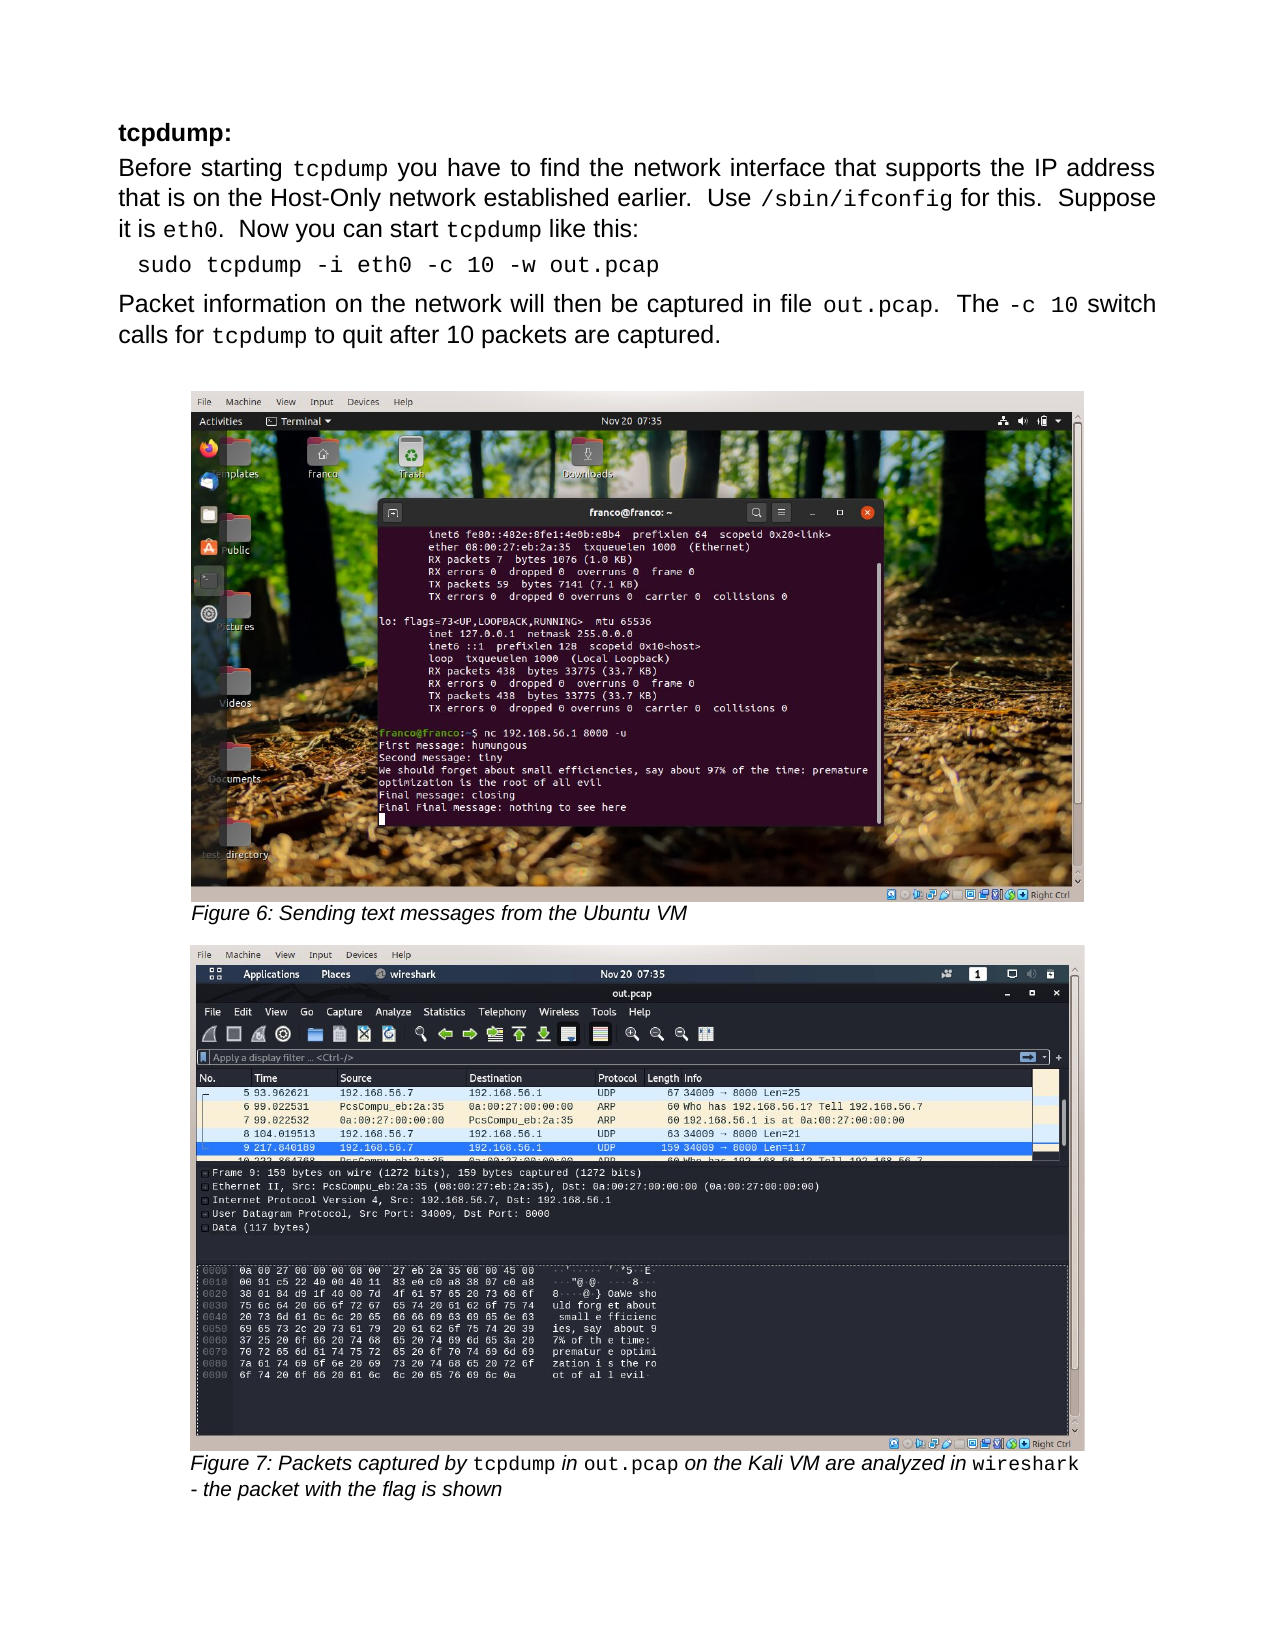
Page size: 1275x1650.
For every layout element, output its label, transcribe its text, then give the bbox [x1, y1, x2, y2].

picture [191, 391, 1084, 902]
subtitle tcpdump: [118, 118, 1157, 147]
text Figure 7: Packets captured by tcpdump in out.pcap on the Kali VM are analyzed in wireshark - the packet with the flag is shown [190, 1451, 1085, 1500]
text Before starting tcpdump you have to find the network interface that supports the IP address that is on the Host-Only network established earlier. Use /sbin/ifconfig for this. Suppose it is eth0. Now you can start tcpdump like this: [118, 153, 1157, 244]
list sudo tcpdump -i eth0 -c 10 -w out.pcap [99, 254, 1157, 280]
text Figure 6: Sending text messages from the Ubuntu VM [191, 902, 1084, 925]
text Packet information on the network will then be captured in file out.pcap. The -c 10 switch calls for tcpdump to quit after 10 packets are captured. [118, 289, 1157, 350]
picture [190, 945, 1085, 1451]
